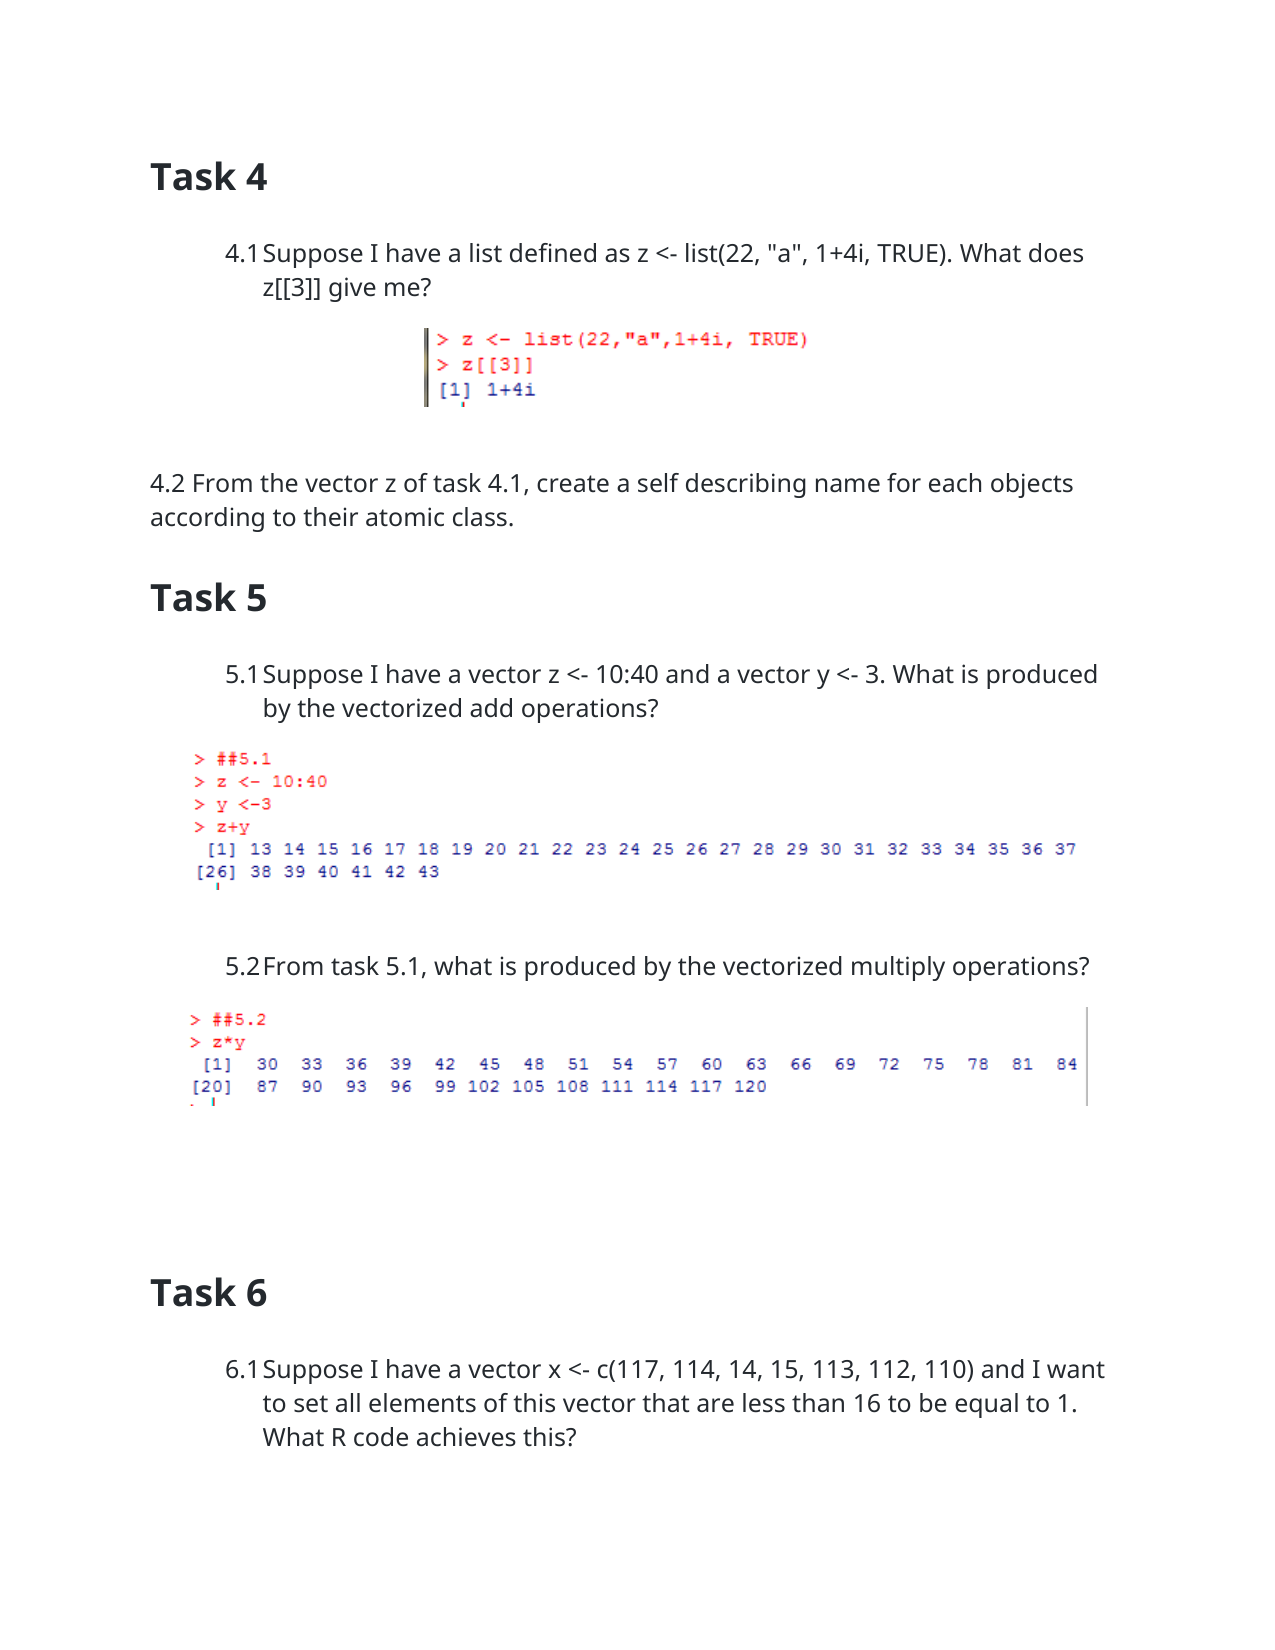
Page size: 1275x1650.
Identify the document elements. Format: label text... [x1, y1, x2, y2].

subtitle Task 5 [150, 571, 1125, 631]
picture [187, 1007, 1088, 1106]
text 4.2 From the vector z of task 4.1, create a self describing name for each objects according to their atomic class. [150, 466, 1125, 534]
picture [187, 750, 1088, 890]
list Suppose I have a list defined as z <- list(22, "a", 1+4i, TRUE). What does z[[3]] give me? [225, 235, 1125, 303]
list Suppose I have a vector x <- c(117, 114, 14, 15, 113, 112, 110) and I want to set all elements of this vector that are less than 16 to be equal to 1. What R code achieves this? [225, 1351, 1125, 1454]
list From task 5.1, what is produced by the vectorized multiply operations? [225, 948, 1125, 982]
list Suppose I have a vector z <- 10:40 and a vector y <- 3. What is produced by the vectorized add operations? [225, 657, 1125, 725]
picture [424, 328, 851, 407]
subtitle Task 6 [150, 1266, 1125, 1325]
subtitle Task 4 [150, 150, 1125, 209]
